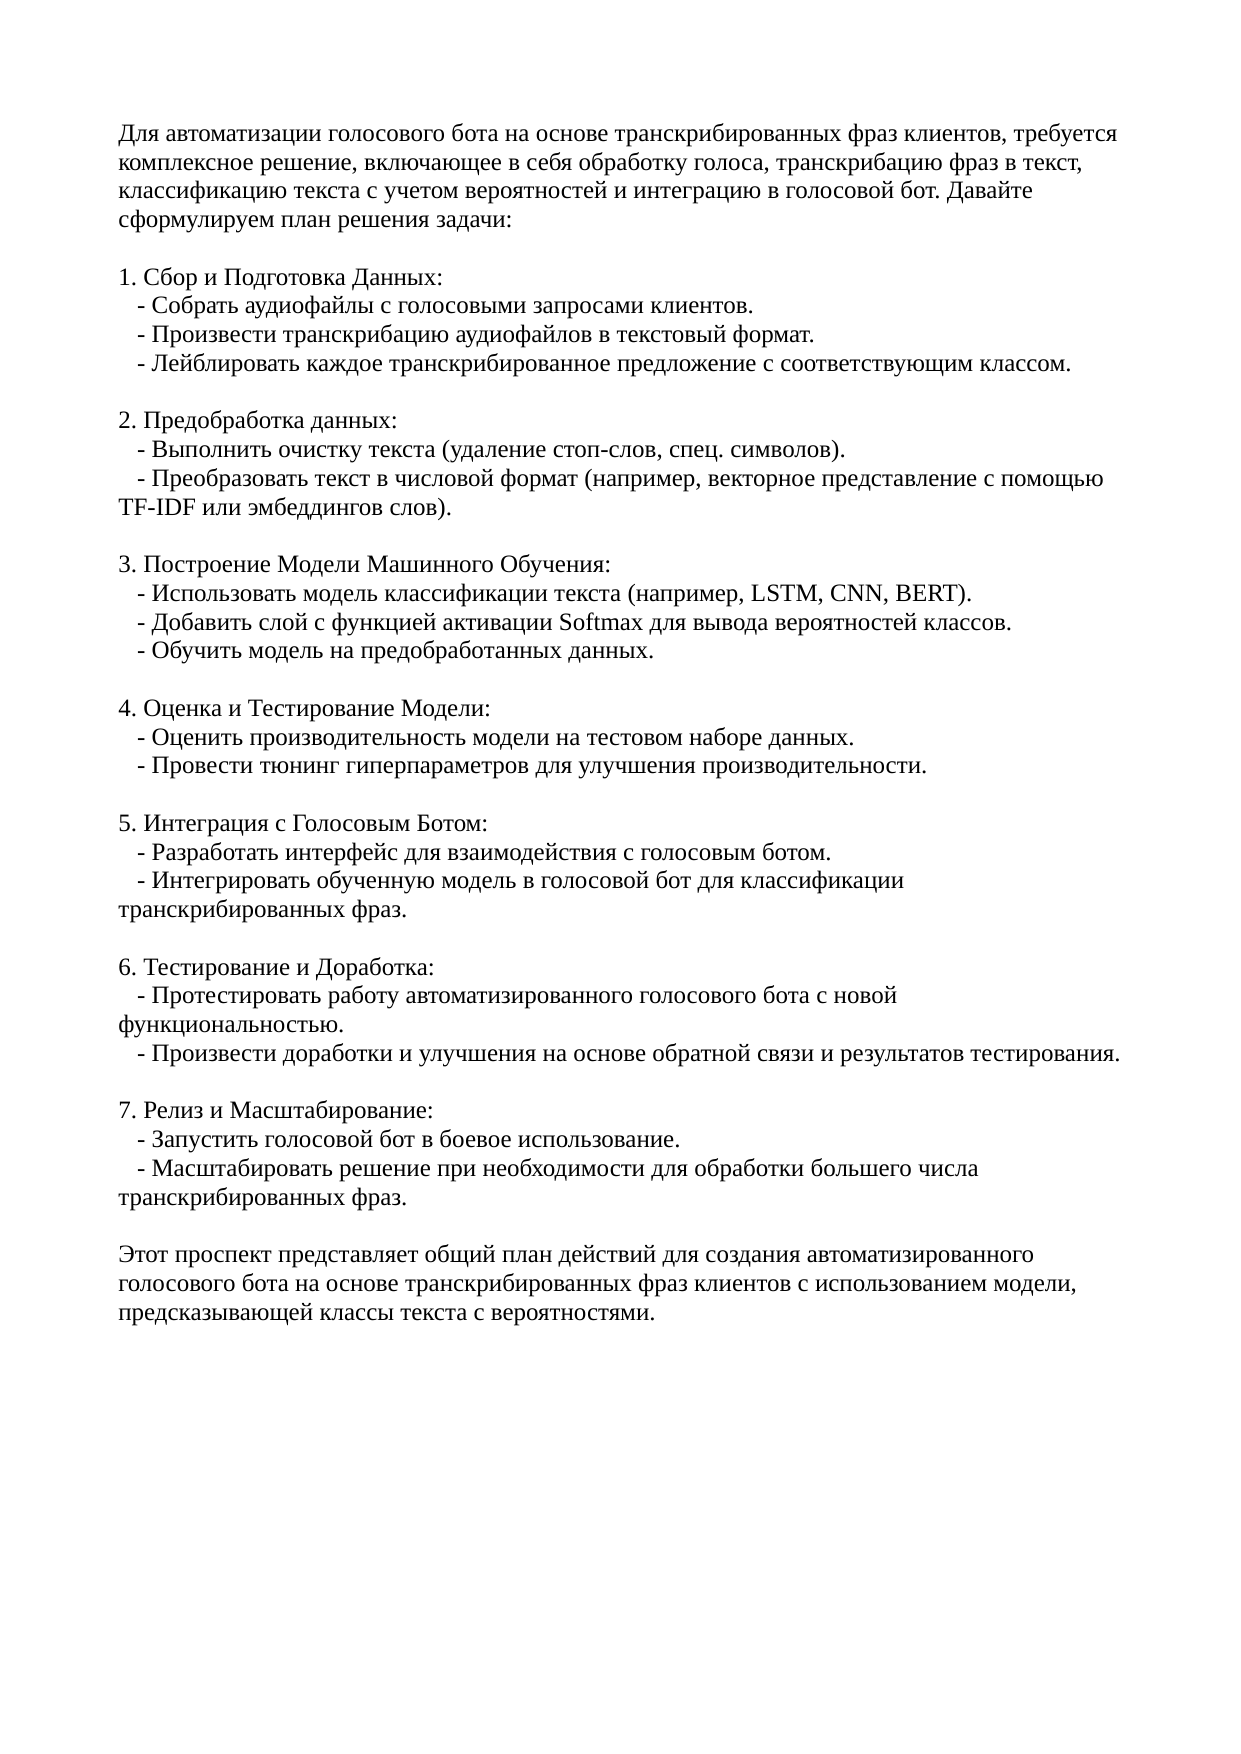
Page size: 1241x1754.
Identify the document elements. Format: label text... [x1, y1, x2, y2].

text - Добавить слой с функцией активации Softmax для вывода вероятностей классов. [118, 607, 1122, 636]
text 1. Сбор и Подготовка Данных: [118, 262, 1122, 291]
text Для автоматизации голосового бота на основе транскрибированных фраз клиентов, требуется комплексное решение, включающее в себя обработку голоса, транскрибацию фраз в текст, классификацию текста с учетом вероятностей и интеграцию в голосовой бот. Давайте сформулируем план решения задачи: [118, 118, 1122, 233]
text - Запустить голосовой бот в боевое использование. [118, 1124, 1122, 1153]
text - Протестировать работу автоматизированного голосового бота с новой функциональностью. [118, 981, 1122, 1038]
text - Произвести доработки и улучшения на основе обратной связи и результатов тестирования. [118, 1038, 1122, 1067]
text - Разработать интерфейс для взаимодействия с голосовым ботом. [118, 837, 1122, 866]
text - Оценить производительность модели на тестовом наборе данных. [118, 722, 1122, 751]
text - Интегрировать обученную модель в голосовой бот для классификации транскрибированных фраз. [118, 866, 1122, 923]
text 2. Предобработка данных: [118, 406, 1122, 434]
text - Собрать аудиофайлы с голосовыми запросами клиентов. [118, 291, 1122, 319]
text 3. Построение Модели Машинного Обучения: [118, 549, 1122, 578]
text - Выполнить очистку текста (удаление стоп-слов, спец. символов). [118, 434, 1122, 463]
text 5. Интеграция с Голосовым Ботом: [118, 808, 1122, 837]
text 4. Оценка и Тестирование Модели: [118, 693, 1122, 722]
text - Произвести транскрибацию аудиофайлов в текстовый формат. [118, 319, 1122, 348]
text 7. Релиз и Масштабирование: [118, 1096, 1122, 1124]
text - Преобразовать текст в числовой формат (например, векторное представление с помощью TF-IDF или эмбеддингов слов). [118, 463, 1122, 521]
text - Лейблировать каждое транскрибированное предложение с соответствующим классом. [118, 348, 1122, 377]
text - Обучить модель на предобработанных данных. [118, 636, 1122, 664]
text Этот проспект представляет общий план действий для создания автоматизированного голосового бота на основе транскрибированных фраз клиентов с использованием модели, предсказывающей классы текста с вероятностями. [118, 1239, 1122, 1326]
text - Провести тюнинг гиперпараметров для улучшения производительности. [118, 751, 1122, 779]
text - Масштабировать решение при необходимости для обработки большего числа транскрибированных фраз. [118, 1153, 1122, 1211]
text 6. Тестирование и Доработка: [118, 952, 1122, 981]
text - Использовать модель классификации текста (например, LSTM, CNN, BERT). [118, 578, 1122, 607]
